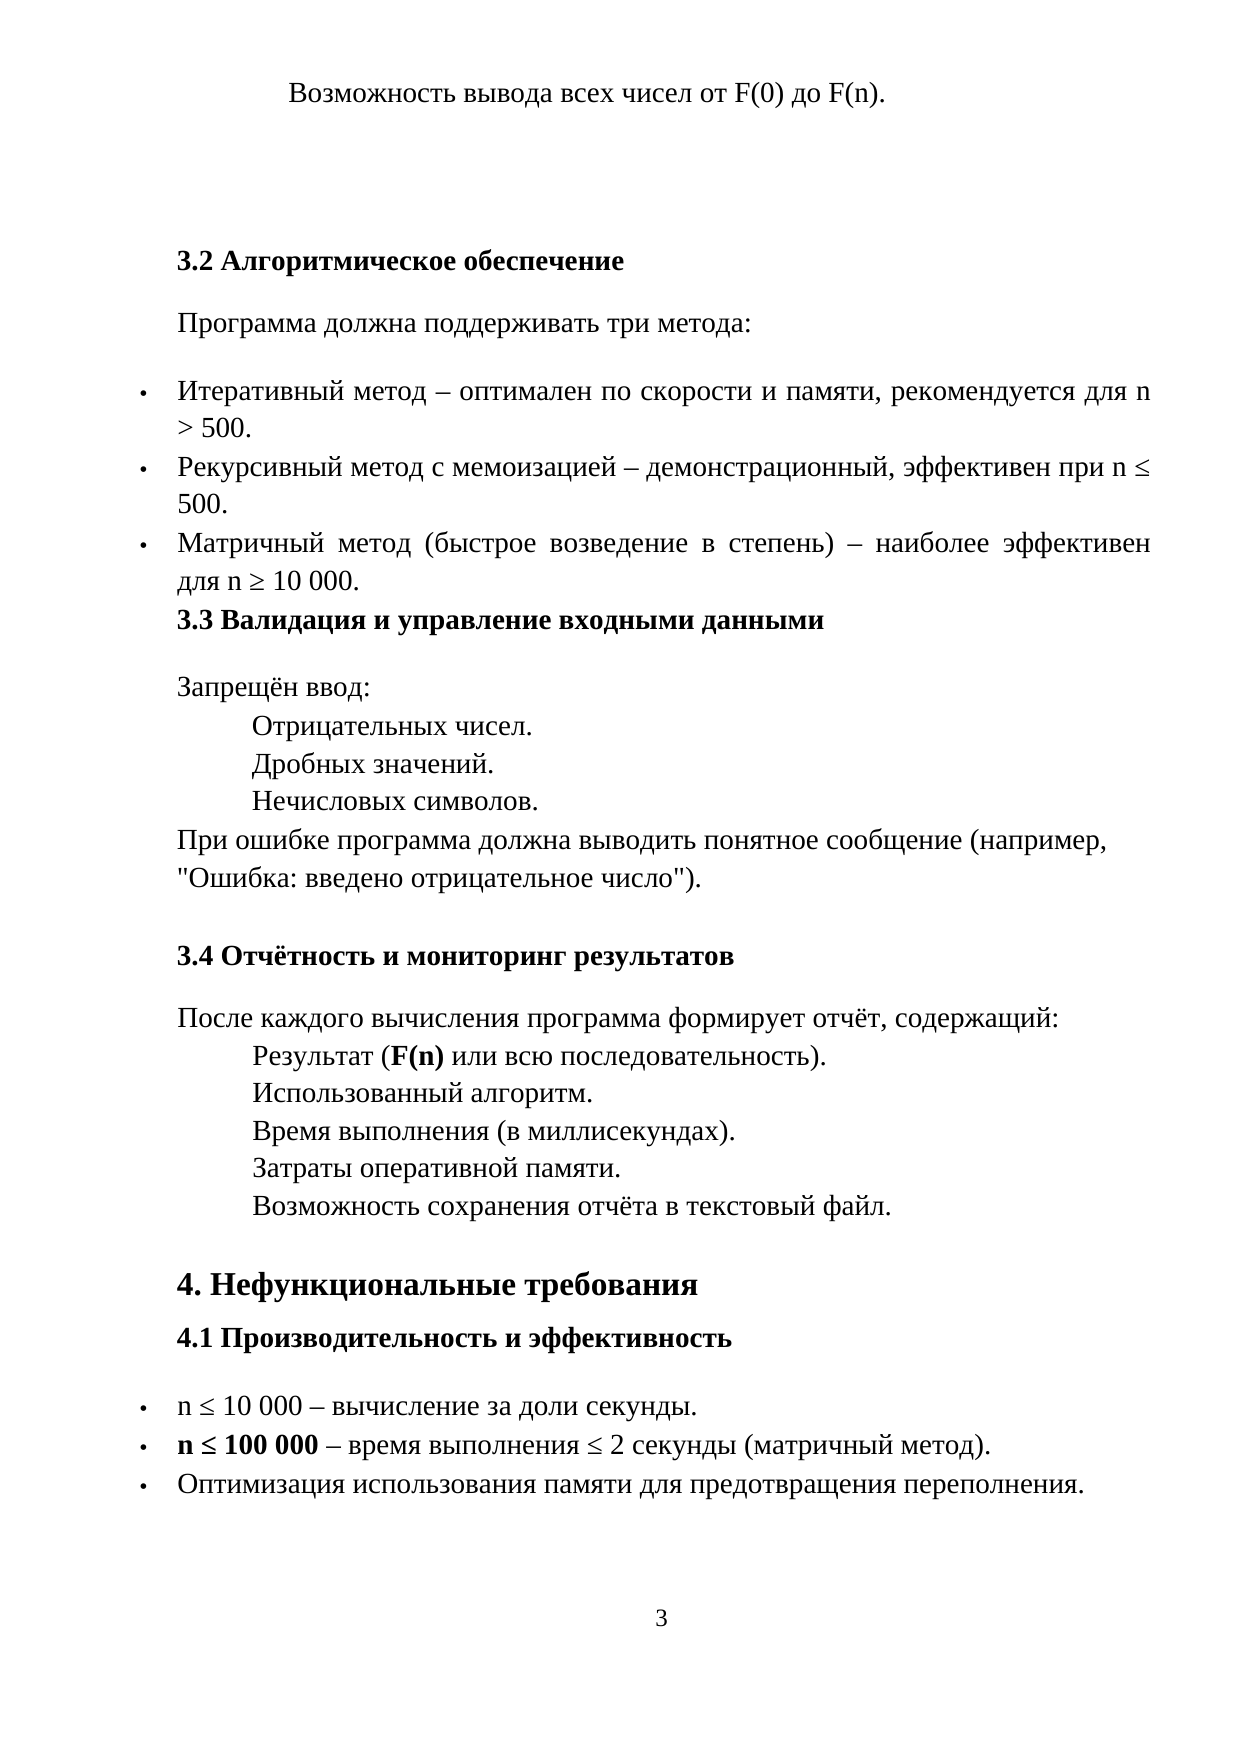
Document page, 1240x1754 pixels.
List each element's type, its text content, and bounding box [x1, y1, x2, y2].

subtitle 4.1 Производительность и эффективность [177, 1320, 1152, 1354]
subtitle 3.2 Алгоритмическое обеспечение [177, 243, 1152, 276]
subtitle 3.4 Отчётность и мониторинг результатов [177, 938, 1152, 971]
text Возможность вывода всех чисел от F(0) до F(n). [176, 75, 887, 177]
text Программа должна поддерживать три метода: [177, 305, 1152, 338]
text После каждого вычисления программа формирует отчёт, содержащий: Результат (F(n) или всю последовательность). Использованный алгоритм. Время выполнения (в миллисекундах). Затраты оперативной памяти. Возможность сохранения отчёта в текстовый файл. [177, 1000, 1152, 1259]
subtitle 3.3 Валидация и управление входными данными [177, 602, 1152, 636]
text При ошибке программа должна выводить понятное сообщение (например, "Ошибка: введено отрицательное число"). [177, 822, 1152, 893]
list Рекурсивный метод с мемоизацией – демонстрационный, эффективен при n ≤ 500. [139, 449, 1152, 520]
text Запрещён ввод: [177, 669, 1152, 703]
list Итеративный метод – оптимален по скорости и памяти, рекомендуется для n > 500. [139, 373, 1152, 444]
list Оптимизация использования памяти для предотвращения переполнения. [139, 1466, 1152, 1499]
text Отрицательных чисел. Дробных значений. Нечисловых символов. [177, 708, 1152, 817]
list n ≤ 10 000 – вычисление за доли секунды. [139, 1388, 1152, 1422]
list n ≤ 100 000 – время выполнения ≤ 2 секунды (матричный метод). [139, 1427, 1152, 1461]
subtitle 4. Нефункциональные требования [177, 1264, 1152, 1302]
list Матричный метод (быстрое возведение в степень) – наиболее эффективен для n ≥ 10 000. [139, 526, 1152, 597]
